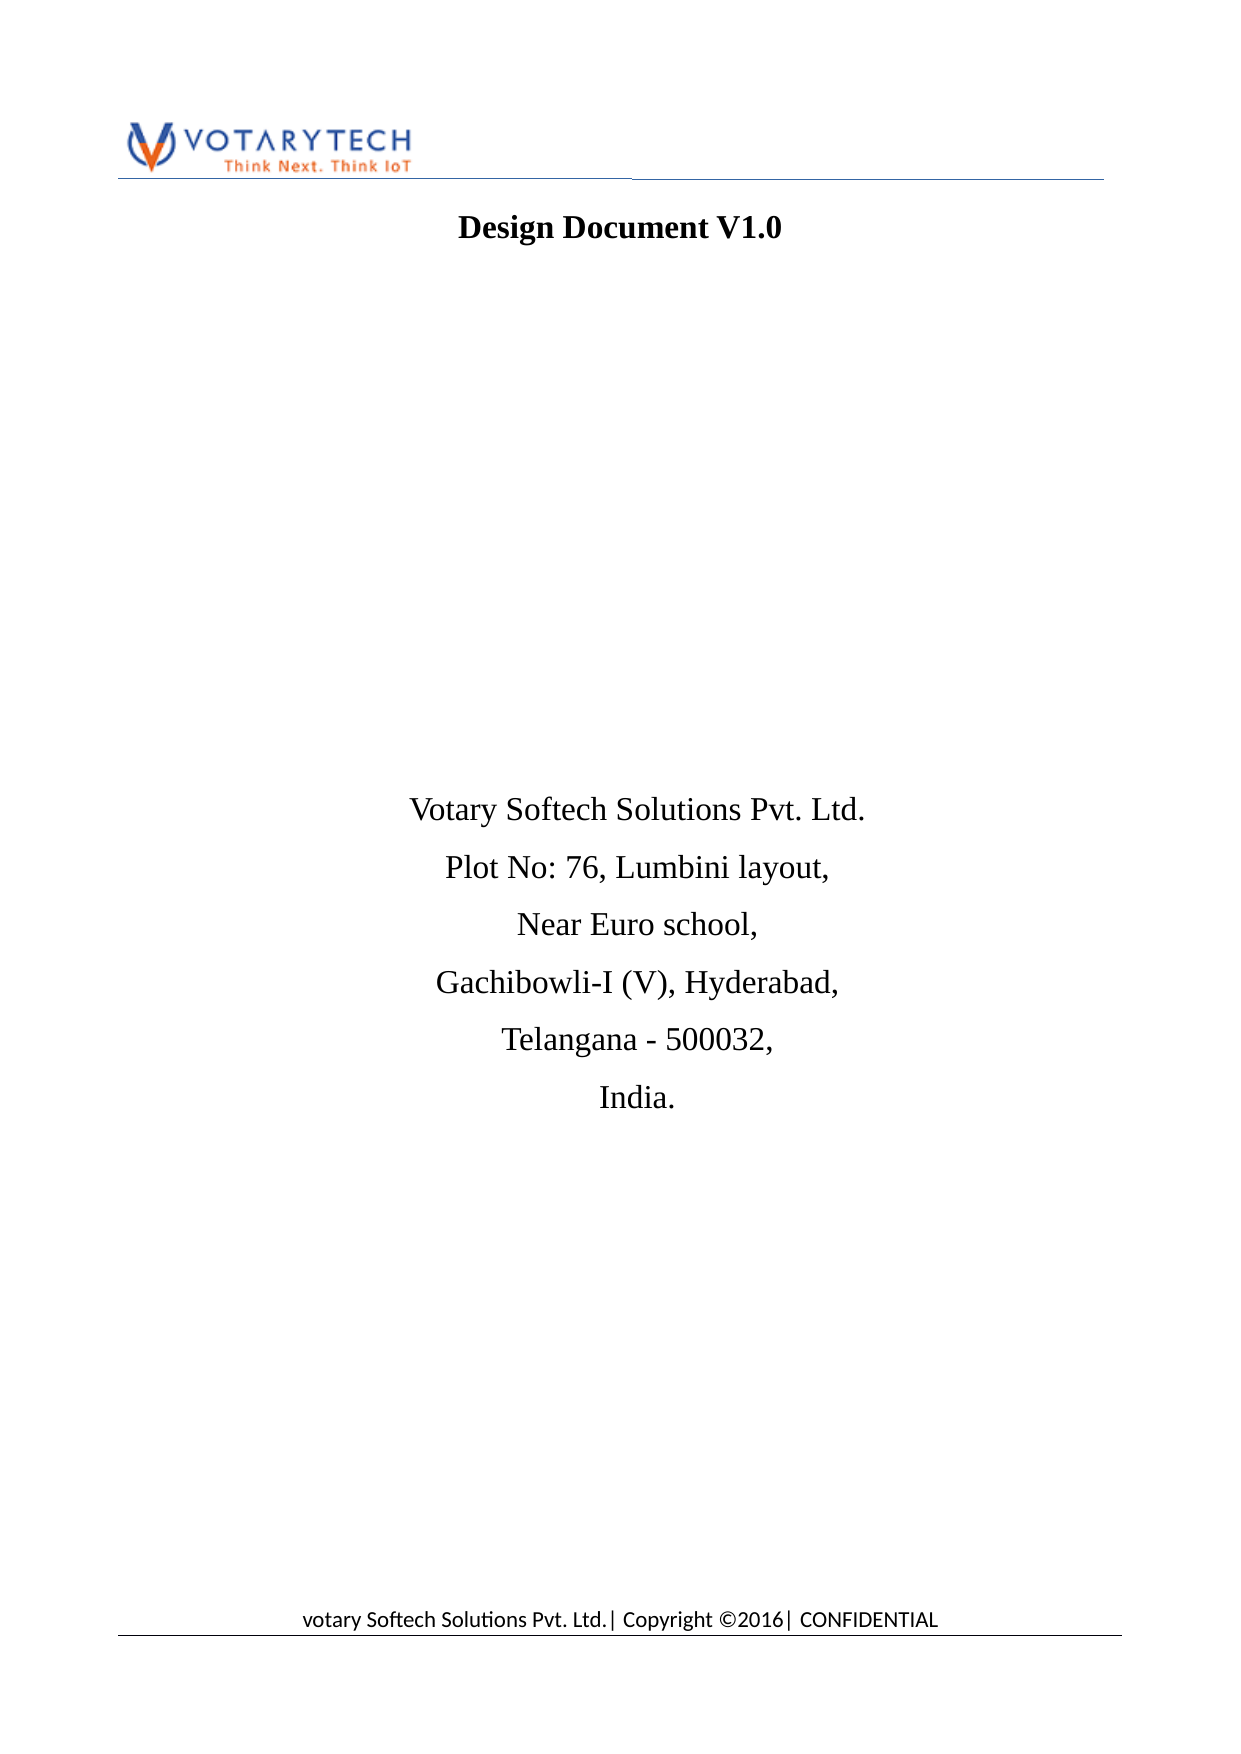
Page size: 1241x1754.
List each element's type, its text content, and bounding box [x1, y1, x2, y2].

text Design Document V1.0 [118, 208, 1122, 246]
text Votary Softech Solutions Pvt. Ltd. [118, 790, 1157, 828]
picture [118, 118, 419, 178]
text Plot No: 76, Lumbini layout, Near Euro school, Gachibowli-I (V), Hyderabad, Telangana - 500032, India. [118, 847, 1157, 1116]
